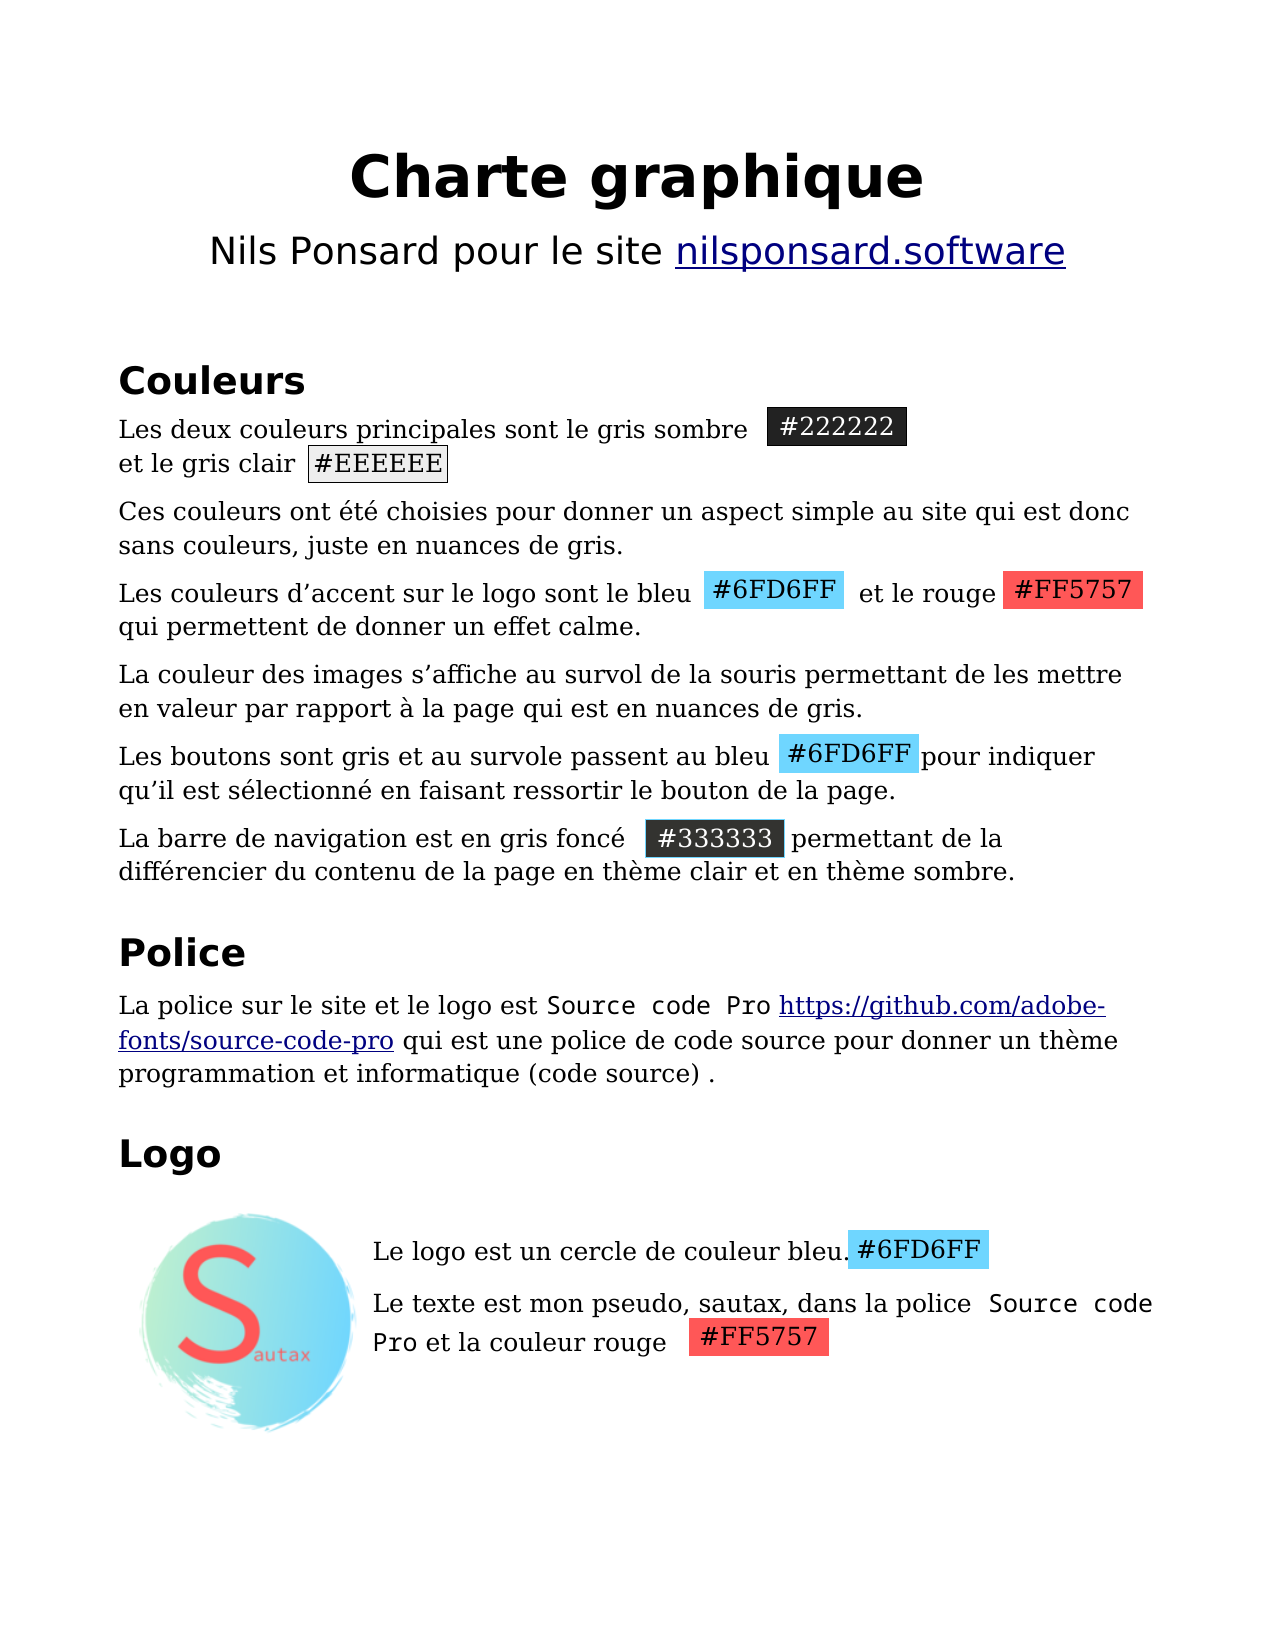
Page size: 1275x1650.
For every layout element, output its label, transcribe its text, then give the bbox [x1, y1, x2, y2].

text Les deux couleurs principales sont le gris sombre et le gris clair [118, 416, 1157, 478]
text La barre de navigation est en gris foncé permettant de la différencier du contenu de la page en thème clair et en thème sombre. [118, 824, 1157, 887]
subtitle Logo [118, 1132, 1157, 1177]
picture [126, 1202, 370, 1446]
subtitle Police [118, 931, 1157, 975]
title Charte graphique [118, 143, 1157, 211]
subtitle Couleurs [118, 359, 1157, 403]
text La police sur le site et le logo est Source code Pro https://github.com/adobe-fonts/source-code-pro qui est une police de code source pour donner un thème programmation et informatique (code source) . [118, 987, 1157, 1088]
text Les boutons sont gris et au survole passent au bleu pour indiquer qu’il est sélectionné en faisant ressortir le bouton de la page. [118, 742, 1157, 805]
text Les couleurs d’accent sur le logo sont le bleu et le rouge qui permettent de donner un effet calme. [118, 579, 1157, 642]
text [989, 1237, 1157, 1266]
subtitle Nils Ponsard pour le site nilsponsard.software [118, 230, 1157, 273]
text Le logo est un cercle de couleur bleu. [372, 1237, 848, 1266]
text Ces couleurs ont été choisies pour donner un aspect simple au site qui est donc sans couleurs, juste en nuances de gris. [118, 497, 1157, 560]
text La couleur des images s’affiche au survol de la souris permettant de les mettre en valeur par rapport à la page qui est en nuances de gris. [118, 661, 1157, 723]
text Le texte est mon pseudo, sautax, dans la police Source code Pro et la couleur rouge [372, 1285, 1157, 1359]
